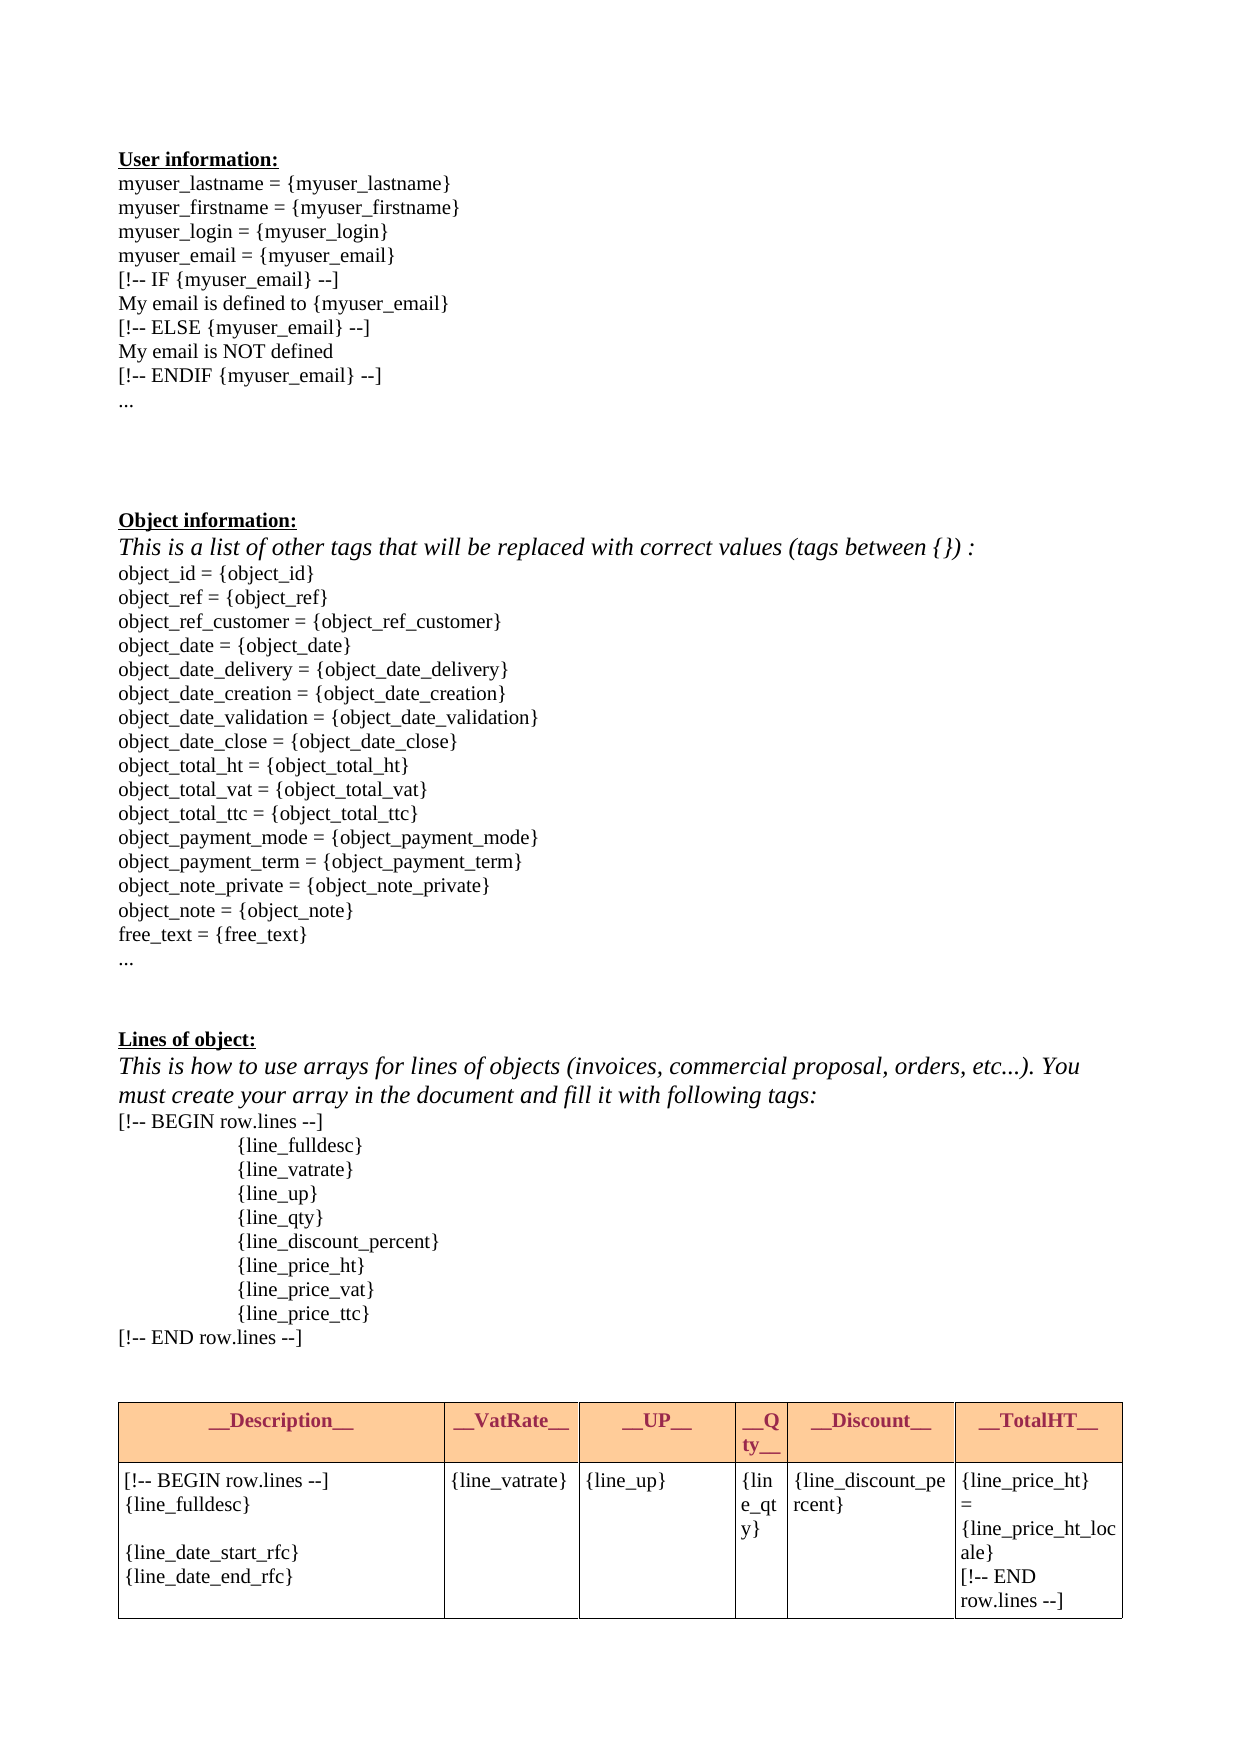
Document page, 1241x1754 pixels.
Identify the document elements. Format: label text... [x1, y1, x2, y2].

text {line_discount_percent} [118, 1229, 1122, 1253]
text Object information: [118, 508, 1122, 532]
text {line_fulldesc} [118, 1133, 1122, 1157]
text {line_price_ttc} [118, 1301, 1122, 1325]
text object_ref = {object_ref} [118, 585, 1122, 609]
text [!-- ENDIF {myuser_email} --] [118, 363, 1122, 387]
text This is how to use arrays for lines of objects (invoices, commercial proposal, orders, etc...). You must create your array in the document and fill it with following tags: [118, 1051, 1122, 1109]
text ... [118, 946, 1122, 970]
text object_date_creation = {object_date_creation} [118, 681, 1122, 705]
text object_note_private = {object_note_private} [118, 873, 1122, 897]
text [!-- END row.lines --] [118, 1325, 1122, 1349]
table_cell {line_discount_percent} [788, 1463, 954, 1618]
table_header __Qty__ [736, 1403, 787, 1462]
text object_total_vat = {object_total_vat} [118, 777, 1122, 801]
text [!-- BEGIN row.lines --] [118, 1109, 1122, 1133]
text object_ref_customer = {object_ref_customer} [118, 609, 1122, 633]
table_header __Description__ [119, 1403, 444, 1462]
text myuser_login = {myuser_login} [118, 219, 1122, 243]
text object_id = {object_id} [118, 561, 1122, 585]
table_header __UP__ [580, 1403, 735, 1462]
text Lines of object: [118, 1027, 1122, 1051]
table_cell {line_qty} [736, 1463, 787, 1618]
text object_payment_mode = {object_payment_mode} [118, 825, 1122, 849]
table_cell {line_vatrate} [445, 1463, 578, 1618]
text object_payment_term = {object_payment_term} [118, 849, 1122, 873]
text My email is defined to {myuser_email} [118, 291, 1122, 315]
text My email is NOT defined [118, 339, 1122, 363]
text [!-- IF {myuser_email} --] [118, 267, 1122, 291]
table_cell {line_up} [580, 1463, 735, 1618]
text {line_price_vat} [118, 1277, 1122, 1301]
table_header __Discount__ [788, 1403, 954, 1462]
text {line_price_ht} [118, 1253, 1122, 1277]
text object_date = {object_date} [118, 633, 1122, 657]
text object_date_delivery = {object_date_delivery} [118, 657, 1122, 681]
text object_total_ht = {object_total_ht} [118, 753, 1122, 777]
text free_text = {free_text} [118, 922, 1122, 946]
text object_note = {object_note} [118, 897, 1122, 922]
text User information: [118, 147, 1122, 171]
text myuser_lastname = {myuser_lastname} [118, 171, 1122, 195]
text object_date_validation = {object_date_validation} [118, 705, 1122, 729]
text ... [118, 387, 1122, 412]
text myuser_firstname = {myuser_firstname} [118, 195, 1122, 219]
text {line_qty} [118, 1205, 1122, 1229]
text This is a list of other tags that will be replaced with correct values (tags between {}) : [118, 532, 1122, 561]
text {line_vatrate} [118, 1157, 1122, 1181]
text object_date_close = {object_date_close} [118, 729, 1122, 753]
text [!-- ELSE {myuser_email} --] [118, 315, 1122, 339]
text myuser_email = {myuser_email} [118, 243, 1122, 267]
table_cell {line_price_ht} = {line_price_ht_locale} [!-- END row.lines --] [956, 1463, 1122, 1618]
text {line_up} [118, 1181, 1122, 1205]
table_header __TotalHT__ [956, 1403, 1122, 1462]
table_cell [!-- BEGIN row.lines --]{line_fulldesc} {line_date_start_rfc} {line_date_end_rfc} [119, 1463, 444, 1618]
text object_total_ttc = {object_total_ttc} [118, 801, 1122, 825]
table_header __VatRate__ [445, 1403, 578, 1462]
